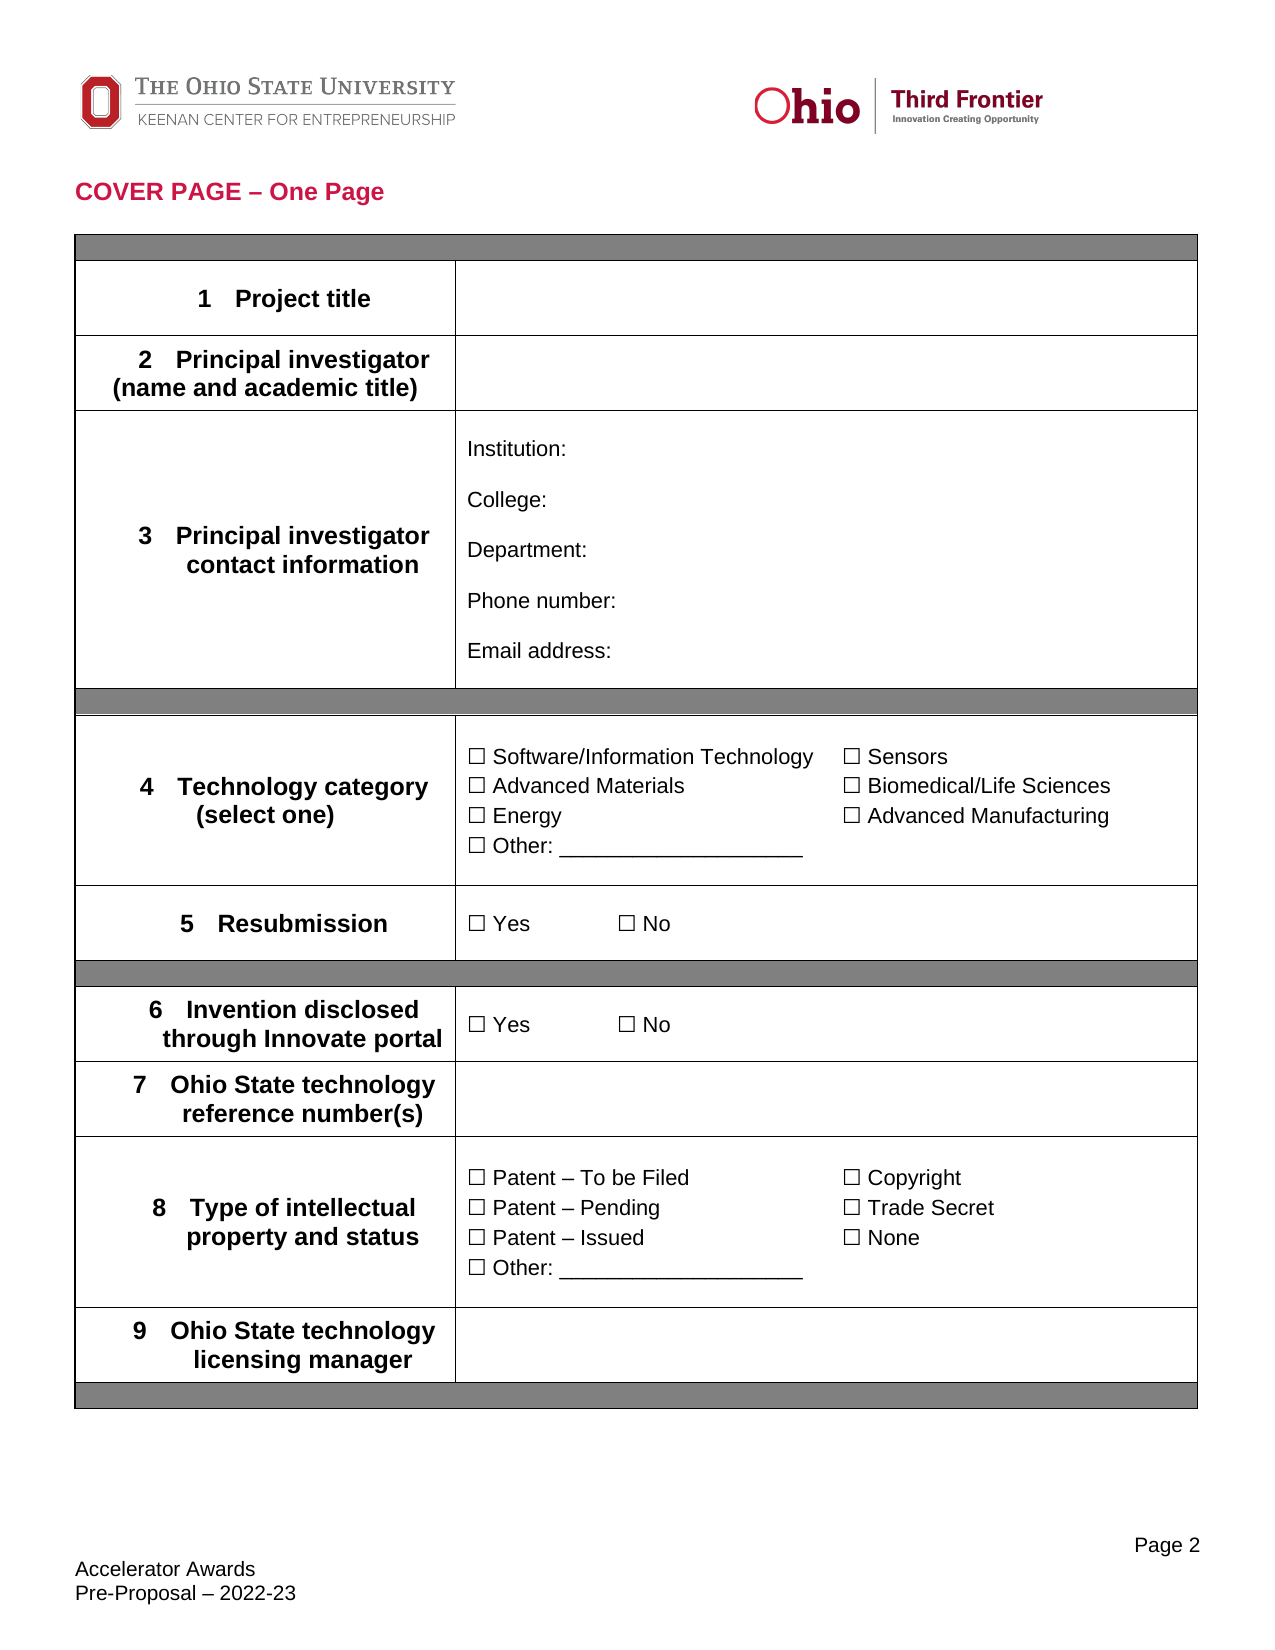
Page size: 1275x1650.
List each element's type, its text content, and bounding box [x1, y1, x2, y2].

table_cell [76, 689, 1197, 714]
table_cell Technology category (select one) [76, 716, 455, 885]
table_cell ☐ Patent – To be Filed ☐ Copyright ☐ Patent – Pending ☐ Trade Secret ☐ Patent – Issued ☐ None ☐ Other: ____________________ [456, 1137, 1197, 1307]
table_cell Project title [76, 261, 455, 335]
table_header [76, 235, 1197, 260]
text COVER PAGE – One Page [75, 177, 1200, 205]
table_cell Ohio State technology reference number(s) [76, 1062, 455, 1136]
table_cell Principal investigator contact information [76, 411, 455, 688]
table_cell Principal investigator (name and academic title) [76, 336, 455, 410]
picture [80, 75, 456, 151]
table_cell Institution: College: Department: Phone number: Email address: [456, 411, 1197, 688]
table_cell [456, 336, 1197, 410]
table_cell Invention disclosed through Innovate portal [76, 987, 455, 1061]
table_cell ☐ Yes ☐ No [456, 987, 1197, 1061]
table_cell [456, 1308, 1197, 1382]
table_cell ☐ Software/Information Technology ☐ Sensors ☐ Advanced Materials ☐ Biomedical/Life Sciences ☐ Energy ☐ Advanced Manufacturing ☐ Other: ____________________ [456, 716, 1197, 885]
table_cell Resubmission [76, 886, 455, 960]
table_cell [456, 1062, 1197, 1136]
table_cell Type of intellectual property and status [76, 1137, 455, 1307]
picture [754, 78, 1043, 134]
table_cell ☐ Yes ☐ No [456, 886, 1197, 960]
table_cell [76, 961, 1197, 986]
table_cell [456, 261, 1197, 335]
table_cell [76, 1383, 1197, 1408]
table_cell Ohio State technology licensing manager [76, 1308, 455, 1382]
